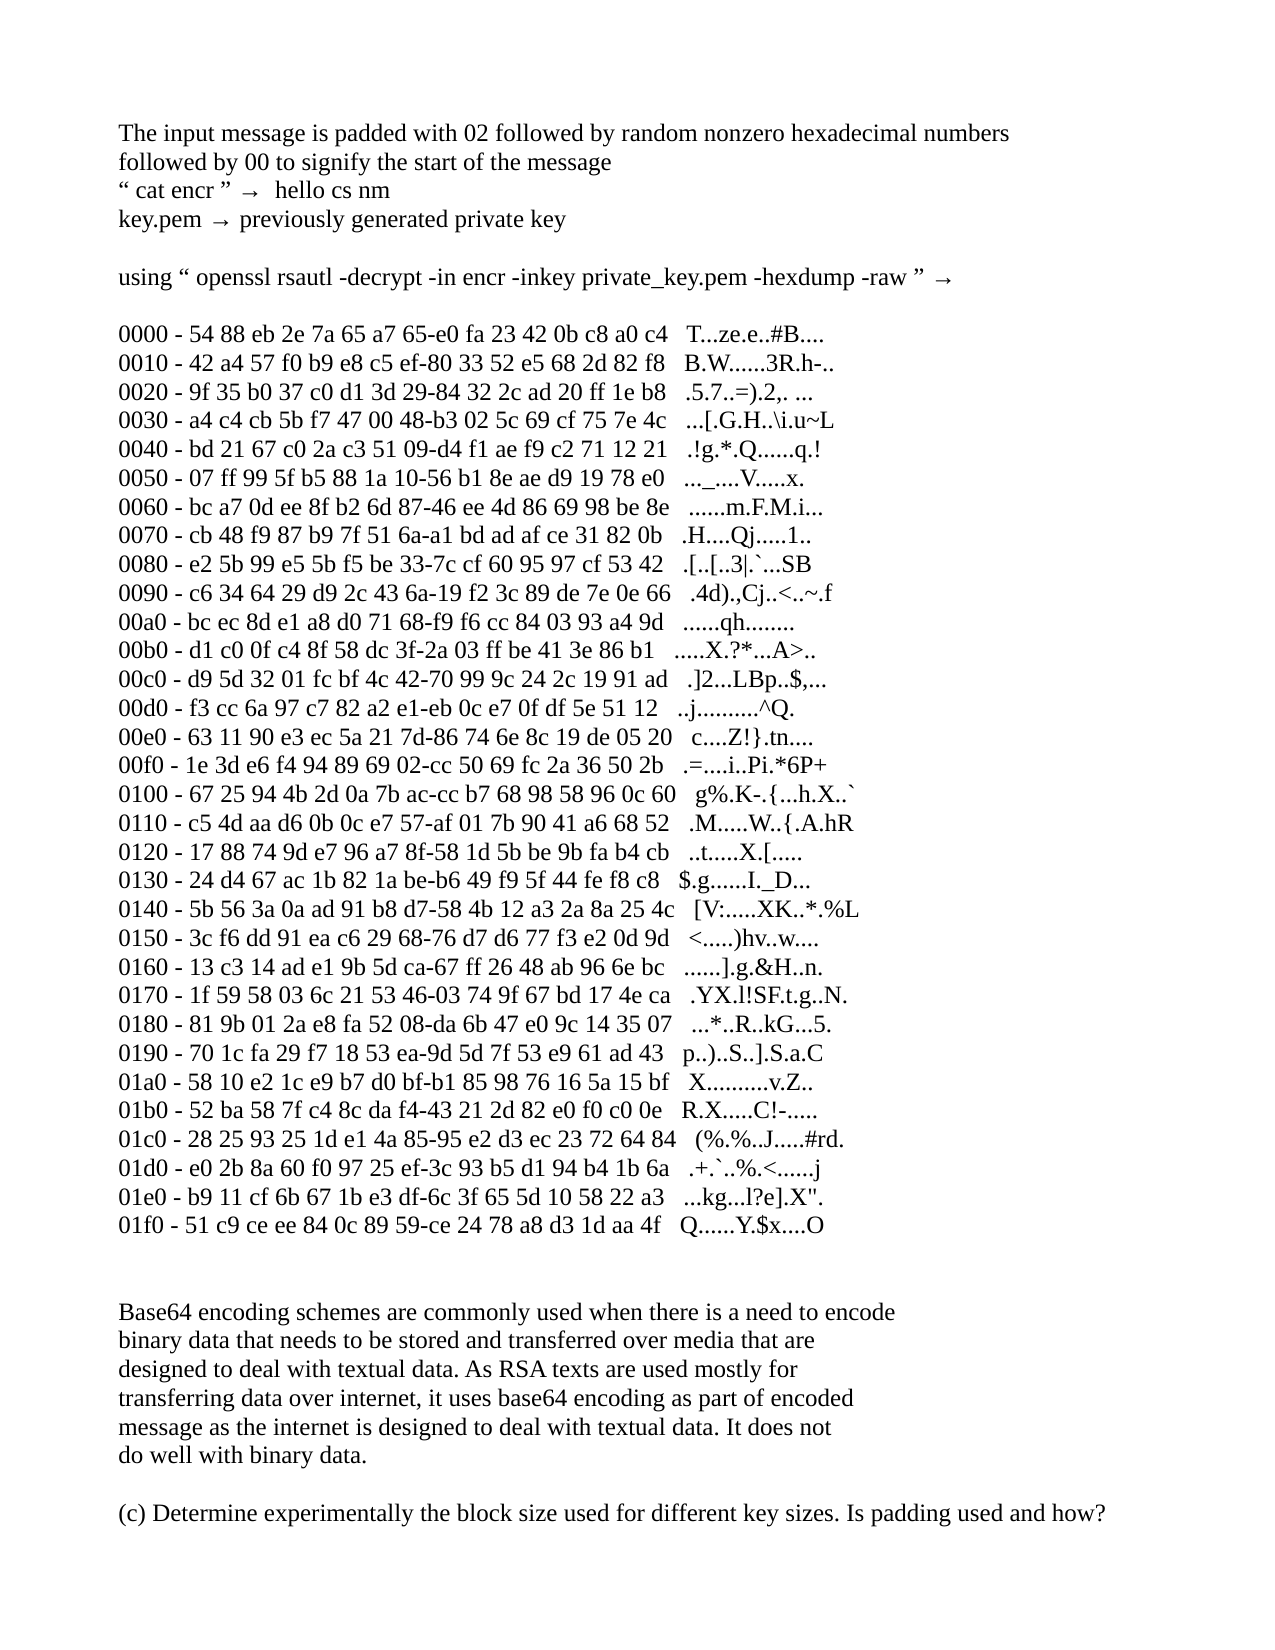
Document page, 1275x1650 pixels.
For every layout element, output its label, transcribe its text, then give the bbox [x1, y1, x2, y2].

text 0070 - cb 48 f9 87 b9 7f 51 6a-a1 bd ad af ce 31 82 0b .H....Qj.....1.. [118, 521, 1157, 549]
text The input message is padded with 02 followed by random non­zero hexadecimal numbers [118, 118, 1157, 147]
text 01d0 - e0 2b 8a 60 f0 97 25 ef-3c 93 b5 d1 94 b4 1b 6a .+.`..%.<......j [118, 1153, 1157, 1182]
text 00a0 - bc ec 8d e1 a8 d0 71 68-f9 f6 cc 84 03 93 a4 9d ......qh........ [118, 607, 1157, 636]
text do well with binary data. [118, 1441, 1157, 1469]
text 0110 - c5 4d aa d6 0b 0c e7 57-af 01 7b 90 41 a6 68 52 .M.....W..{.A.hR [118, 808, 1157, 837]
text binary data that needs to be stored and transferred over media that are [118, 1326, 1157, 1354]
text 0000 - 54 88 eb 2e 7a 65 a7 65-e0 fa 23 42 0b c8 a0 c4 T...ze.e..#B.... [118, 319, 1157, 348]
text 01a0 - 58 10 e2 1c e9 b7 d0 bf-b1 85 98 76 16 5a 15 bf X..........v.Z.. [118, 1067, 1157, 1096]
text 0120 - 17 88 74 9d e7 96 a7 8f-58 1d 5b be 9b fa b4 cb ..t.....X.[..... [118, 837, 1157, 866]
text 0080 - e2 5b 99 e5 5b f5 be 33-7c cf 60 95 97 cf 53 42 .[..[..3|.`...SB [118, 549, 1157, 578]
text 0090 - c6 34 64 29 d9 2c 43 6a-19 f2 3c 89 de 7e 0e 66 .4d).,Cj..<..~.f [118, 578, 1157, 607]
text 00f0 - 1e 3d e6 f4 94 89 69 02-cc 50 69 fc 2a 36 50 2b .=....i..Pi.*6P+ [118, 751, 1157, 779]
text 0130 - 24 d4 67 ac 1b 82 1a be-b6 49 f9 5f 44 fe f8 c8 $.g......I._D... [118, 866, 1157, 894]
text 0020 - 9f 35 b0 37 c0 d1 3d 29-84 32 2c ad 20 ff 1e b8 .5.7..=).2,. ... [118, 377, 1157, 406]
text 0170 - 1f 59 58 03 6c 21 53 46-03 74 9f 67 bd 17 4e ca .YX.l!SF.t.g..N. [118, 981, 1157, 1009]
text 0040 - bd 21 67 c0 2a c3 51 09-d4 f1 ae f9 c2 71 12 21 .!g.*.Q......q.! [118, 434, 1157, 463]
text 0060 - bc a7 0d ee 8f b2 6d 87-46 ee 4d 86 69 98 be 8e ......m.F.M.i... [118, 492, 1157, 521]
text 0150 - 3c f6 dd 91 ea c6 29 68-76 d7 d6 77 f3 e2 0d 9d <.....)hv..w.... [118, 923, 1157, 952]
text 00e0 - 63 11 90 e3 ec 5a 21 7d-86 74 6e 8c 19 de 05 20 c....Z!}.tn.... [118, 722, 1157, 751]
text 00c0 - d9 5d 32 01 fc bf 4c 42-70 99 9c 24 2c 19 91 ad .]2...LBp..$,... [118, 664, 1157, 693]
text 01c0 - 28 25 93 25 1d e1 4a 85-95 e2 d3 ec 23 72 64 84 (%.%..J.....#rd. [118, 1124, 1157, 1153]
text (c) Determine experimentally the block size used for different key sizes. Is padding used and how? [118, 1498, 1157, 1527]
text 01f0 - 51 c9 ce ee 84 0c 89 59-ce 24 78 a8 d3 1d aa 4f Q......Y.$x....O [118, 1211, 1157, 1239]
text followed by 00 to signify the start of the message [118, 147, 1157, 176]
text 0190 - 70 1c fa 29 f7 18 53 ea-9d 5d 7f 53 e9 61 ad 43 p..)..S..].S.a.C [118, 1038, 1157, 1067]
text 0180 - 81 9b 01 2a e8 fa 52 08-da 6b 47 e0 9c 14 35 07 ...*..R..kG...5. [118, 1009, 1157, 1038]
text “ cat encr ” → hello cs nm [118, 176, 1157, 204]
text 00b0 - d1 c0 0f c4 8f 58 dc 3f-2a 03 ff be 41 3e 86 b1 .....X.?*...A>.. [118, 636, 1157, 664]
text transferring data over internet, it uses base64 encoding as part of encoded [118, 1383, 1157, 1412]
text 01b0 - 52 ba 58 7f c4 8c da f4-43 21 2d 82 e0 f0 c0 0e R.X.....C!-..... [118, 1096, 1157, 1124]
text 00d0 - f3 cc 6a 97 c7 82 a2 e1-eb 0c e7 0f df 5e 51 12 ..j..........^Q. [118, 693, 1157, 722]
text Base64 encoding schemes are commonly used when there is a need to encode [118, 1297, 1157, 1326]
text designed to deal with textual data. As RSA texts are used mostly for [118, 1354, 1157, 1383]
text 0030 - a4 c4 cb 5b f7 47 00 48-b3 02 5c 69 cf 75 7e 4c ...[.G.H..\i.u~L [118, 406, 1157, 434]
text 0140 - 5b 56 3a 0a ad 91 b8 d7-58 4b 12 a3 2a 8a 25 4c [V:.....XK..*.%L [118, 894, 1157, 923]
text 01e0 - b9 11 cf 6b 67 1b e3 df-6c 3f 65 5d 10 58 22 a3 ...kg...l?e].X". [118, 1182, 1157, 1211]
text message as the internet is designed to deal with textual data. It does not [118, 1412, 1157, 1441]
text 0160 - 13 c3 14 ad e1 9b 5d ca-67 ff 26 48 ab 96 6e bc ......].g.&H..n. [118, 952, 1157, 981]
text using “ openssl rsautl -decrypt -in encr -inkey private_key.pem -hexdump -raw ” → [118, 262, 1157, 291]
text 0010 - 42 a4 57 f0 b9 e8 c5 ef-80 33 52 e5 68 2d 82 f8 B.W......3R.h-.. [118, 348, 1157, 377]
text 0050 - 07 ff 99 5f b5 88 1a 10-56 b1 8e ae d9 19 78 e0 ..._....V.....x. [118, 463, 1157, 492]
text 0100 - 67 25 94 4b 2d 0a 7b ac-cc b7 68 98 58 96 0c 60 g%.K-.{...h.X..` [118, 779, 1157, 808]
text key.pem → previously generated private key [118, 204, 1157, 233]
